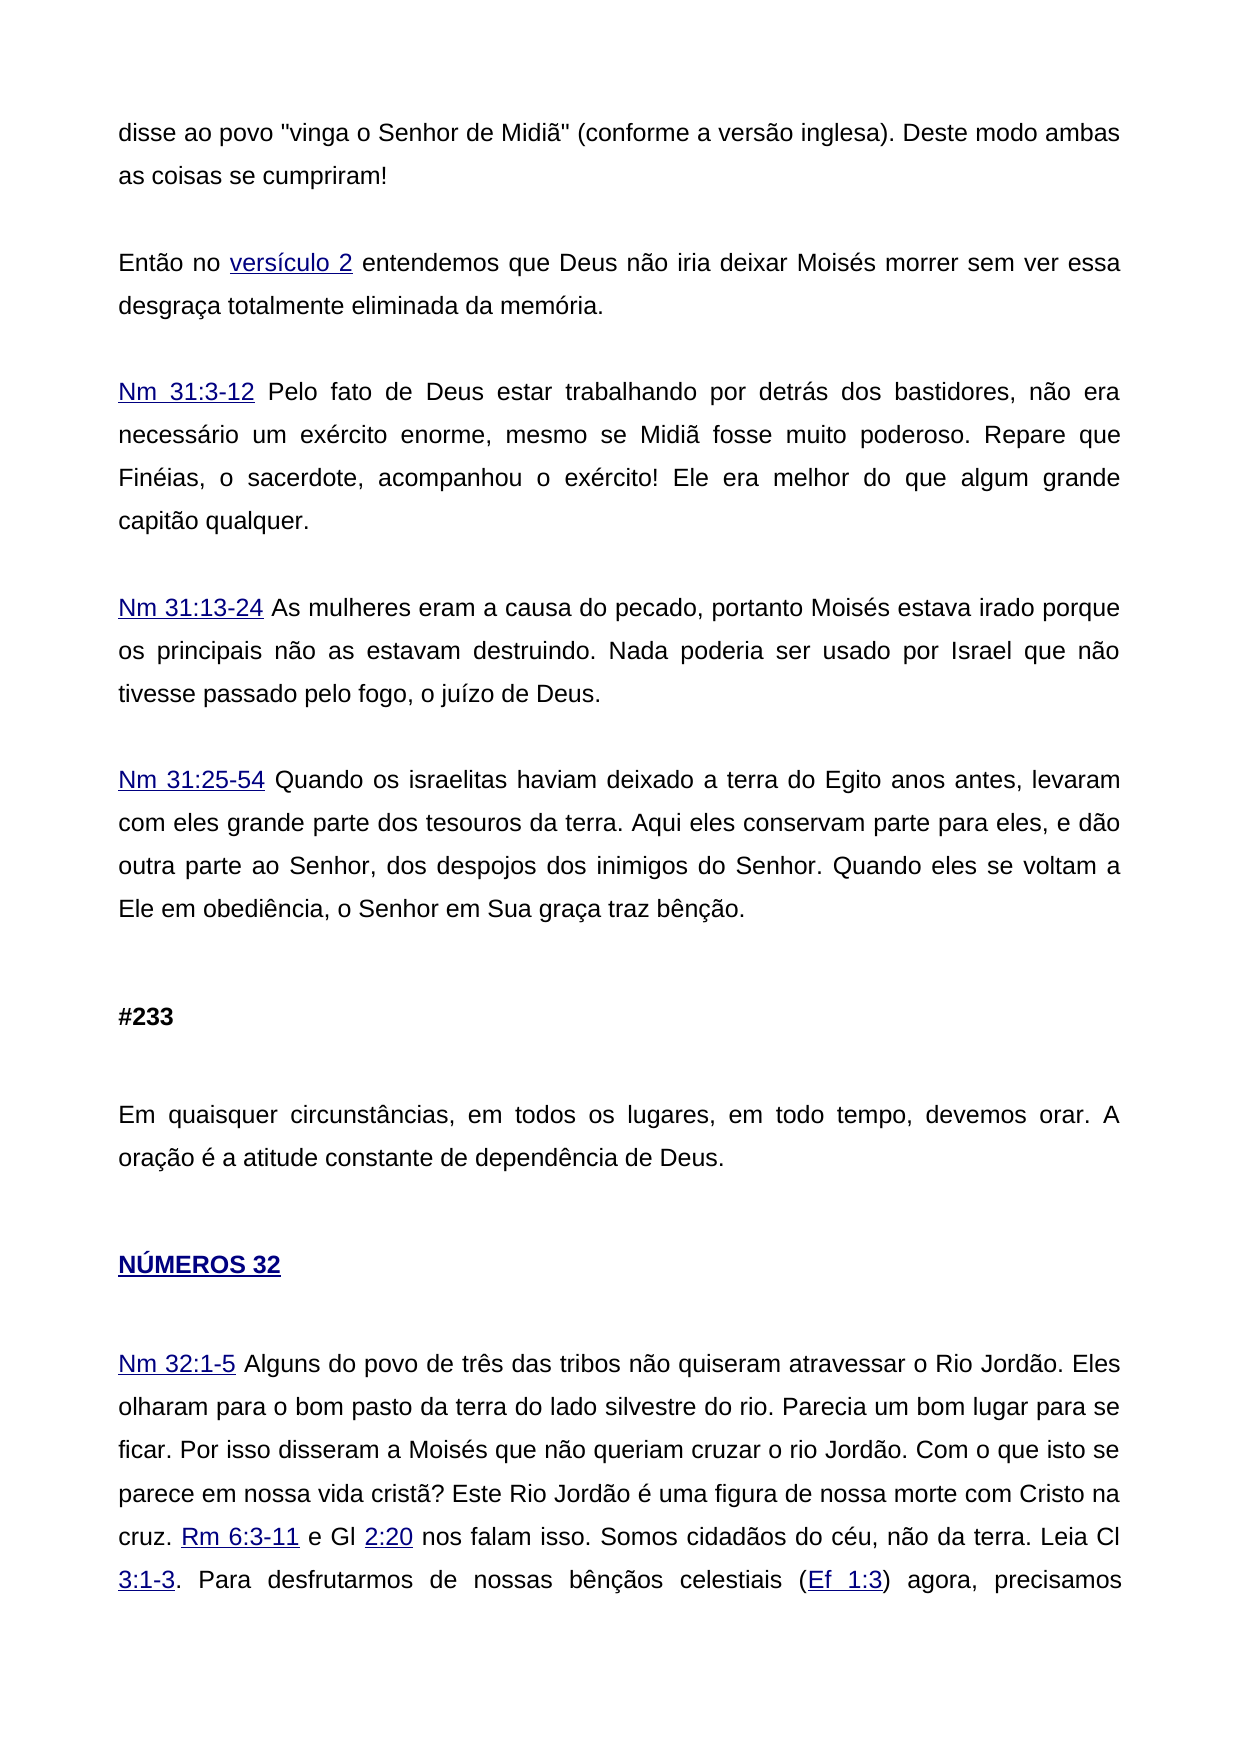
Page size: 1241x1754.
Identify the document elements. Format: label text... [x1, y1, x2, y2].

text Nm 31:3-12 Pelo fato de Deus estar trabalhando por detrás dos bastidores, não era necessário um exército enorme, mesmo se Midiã fosse muito poderoso. Repare que Finéias, o sacerdote, acompanhou o exército! Ele era melhor do que algum grande capitão qualquer. [118, 377, 1122, 535]
text Nm 32:1-5 Alguns do povo de três das tribos não quiseram atravessar o Rio Jordão. Eles olharam para o bom pasto da terra do lado silvestre do rio. Parecia um bom lugar para se ficar. Por isso disseram a Moisés que não queriam cruzar o rio Jordão. Com o que isto se parece em nossa vida cristã? Este Rio Jordão é uma figura de nossa morte com Cristo na cruz. Rm 6:3-11 e Gl 2:20 nos falam isso. Somos cidadãos do céu, não da terra. Leia Cl 3:1-3. Para desfrutarmos de nossas bênçãos celestiais (Ef 1:3) agora, precisamos [118, 1349, 1122, 1593]
text Nm 31:25-54 Quando os israelitas haviam deixado a terra do Egito anos antes, levaram com eles grande parte dos tesouros da terra. Aqui eles conservam parte para eles, e dão outra parte ao Senhor, dos despojos dos inimigos do Senhor. Quando eles se voltam a Ele em obediência, o Senhor em Sua graça traz bênção. [118, 765, 1122, 923]
text Em quaisquer circunstâncias, em todos os lugares, em todo tempo, devemos orar. A oração é a atitude constante de dependência de Deus. [118, 1100, 1122, 1172]
subtitle NÚMEROS 32 [118, 1250, 1122, 1279]
subtitle #233 [118, 1001, 1122, 1030]
text disse ao povo "vinga o Senhor de Midiã" (conforme a versão inglesa). Deste modo ambas as coisas se cumpriram! [118, 118, 1122, 190]
text Nm 31:13-24 As mulheres eram a causa do pecado, portanto Moisés estava irado porque os principais não as estavam destruindo. Nada poderia ser usado por Israel que não tivesse passado pelo fogo, o juízo de Deus. [118, 592, 1122, 707]
text Então no versículo 2 entendemos que Deus não iria deixar Moisés morrer sem ver essa desgraça totalmente eliminada da memória. [118, 247, 1122, 319]
